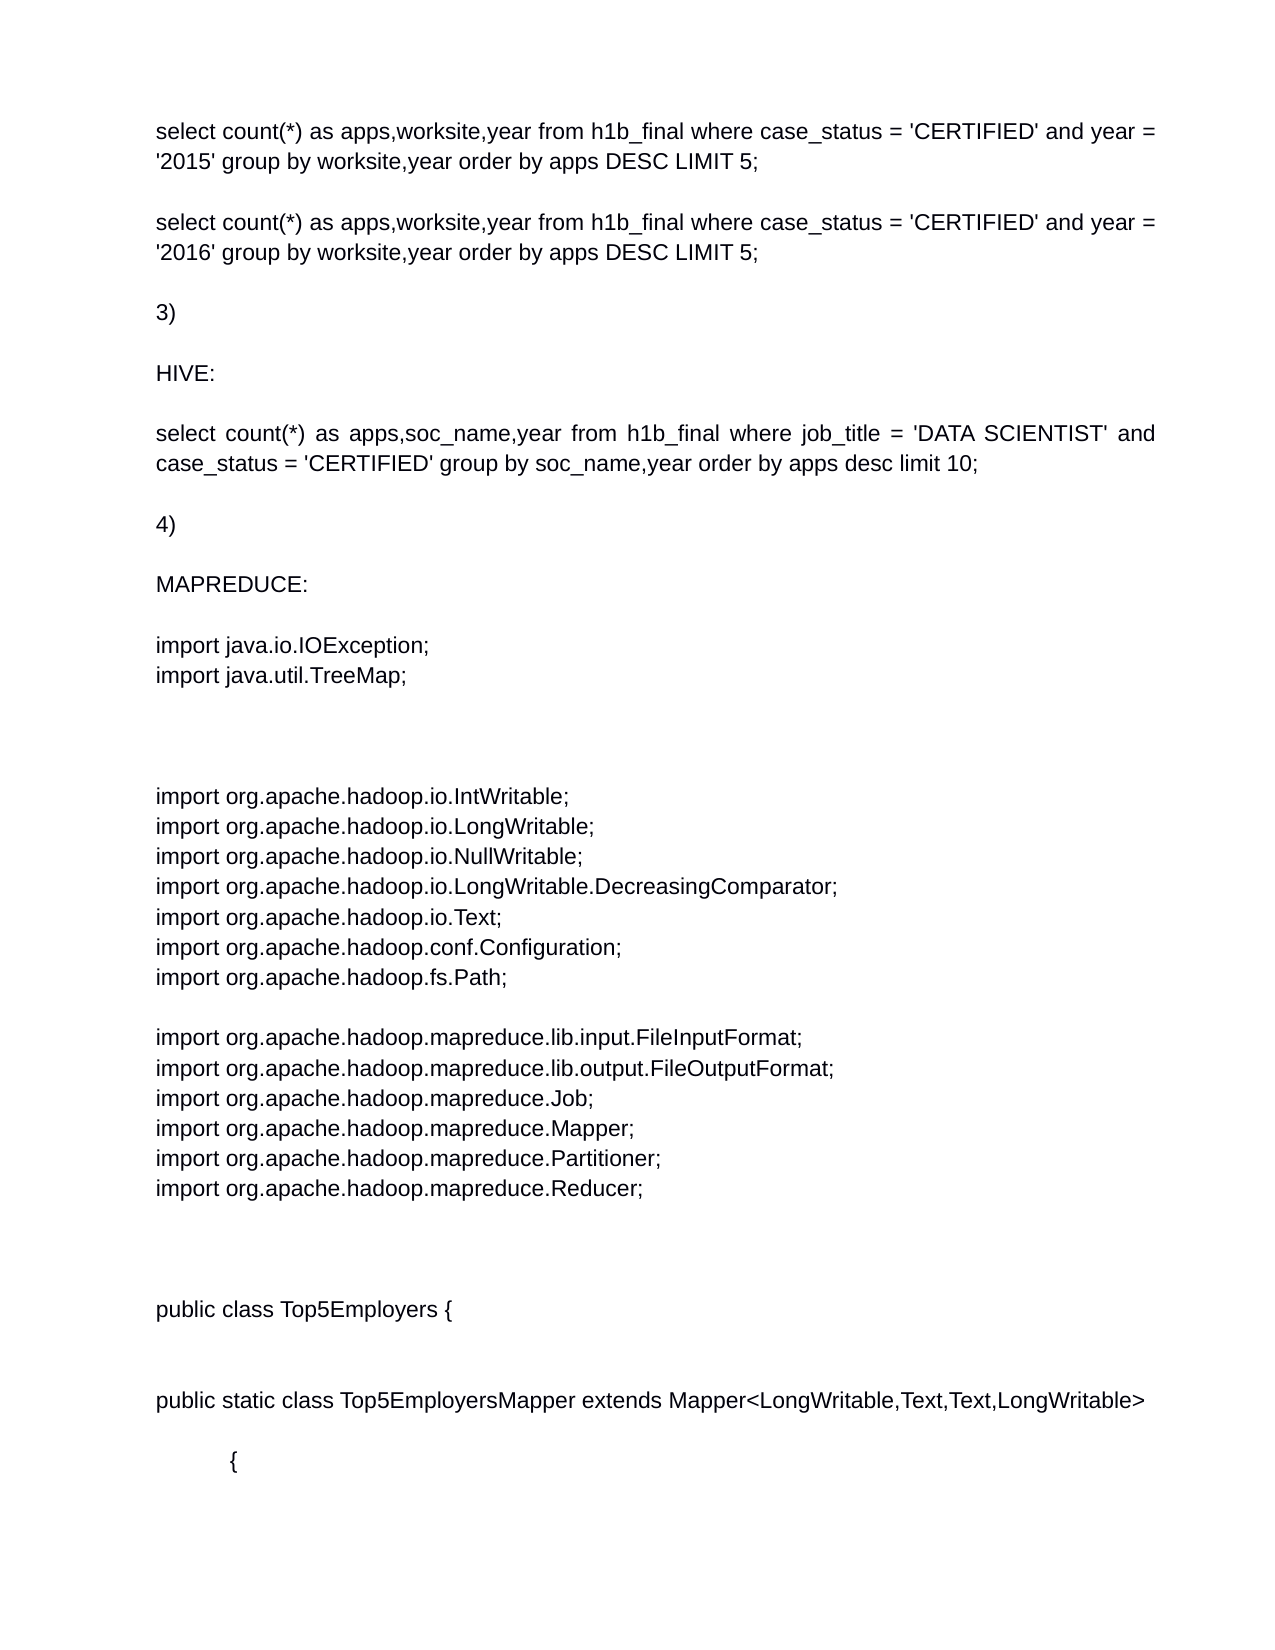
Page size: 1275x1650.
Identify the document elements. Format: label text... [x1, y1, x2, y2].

text import org.apache.hadoop.mapreduce.lib.input.FileInputFormat; [156, 1024, 1157, 1051]
text HIVE: [156, 360, 1157, 386]
text import org.apache.hadoop.mapreduce.Mapper; [156, 1115, 1157, 1141]
text import org.apache.hadoop.io.LongWritable.DecreasingComparator; [156, 873, 1157, 900]
text import java.util.TreeMap; [156, 662, 1157, 688]
text public static class Top5EmployersMapper extends Mapper<LongWritable,Text,Text,LongWritable> [156, 1387, 1157, 1413]
text import java.io.IOException; [156, 632, 1157, 658]
text import org.apache.hadoop.io.Text; [156, 903, 1157, 930]
text public class Top5Employers { [156, 1296, 1157, 1323]
text select count(*) as apps,worksite,year from h1b_final where case_status = 'CERTIFIED' and year = '2016' group by worksite,year order by apps DESC LIMIT 5; [156, 209, 1157, 265]
text import org.apache.hadoop.io.IntWritable; [156, 783, 1157, 809]
text { [156, 1447, 1157, 1474]
text import org.apache.hadoop.fs.Path; [156, 964, 1157, 990]
text import org.apache.hadoop.mapreduce.Partitioner; [156, 1145, 1157, 1172]
text 3) [156, 299, 1157, 326]
text import org.apache.hadoop.io.NullWritable; [156, 843, 1157, 869]
text MAPREDUCE: [156, 571, 1157, 598]
text select count(*) as apps,worksite,year from h1b_final where case_status = 'CERTIFIED' and year = '2015' group by worksite,year order by apps DESC LIMIT 5; [156, 118, 1157, 175]
text 4) [156, 511, 1157, 537]
text import org.apache.hadoop.mapreduce.lib.output.FileOutputFormat; [156, 1054, 1157, 1081]
text import org.apache.hadoop.conf.Configuration; [156, 934, 1157, 960]
text import org.apache.hadoop.mapreduce.Job; [156, 1085, 1157, 1111]
text import org.apache.hadoop.io.LongWritable; [156, 813, 1157, 839]
text import org.apache.hadoop.mapreduce.Reducer; [156, 1175, 1157, 1202]
text select count(*) as apps,soc_name,year from h1b_final where job_title = 'DATA SCIENTIST' and case_status = 'CERTIFIED' group by soc_name,year order by apps desc limit 10; [156, 420, 1157, 477]
